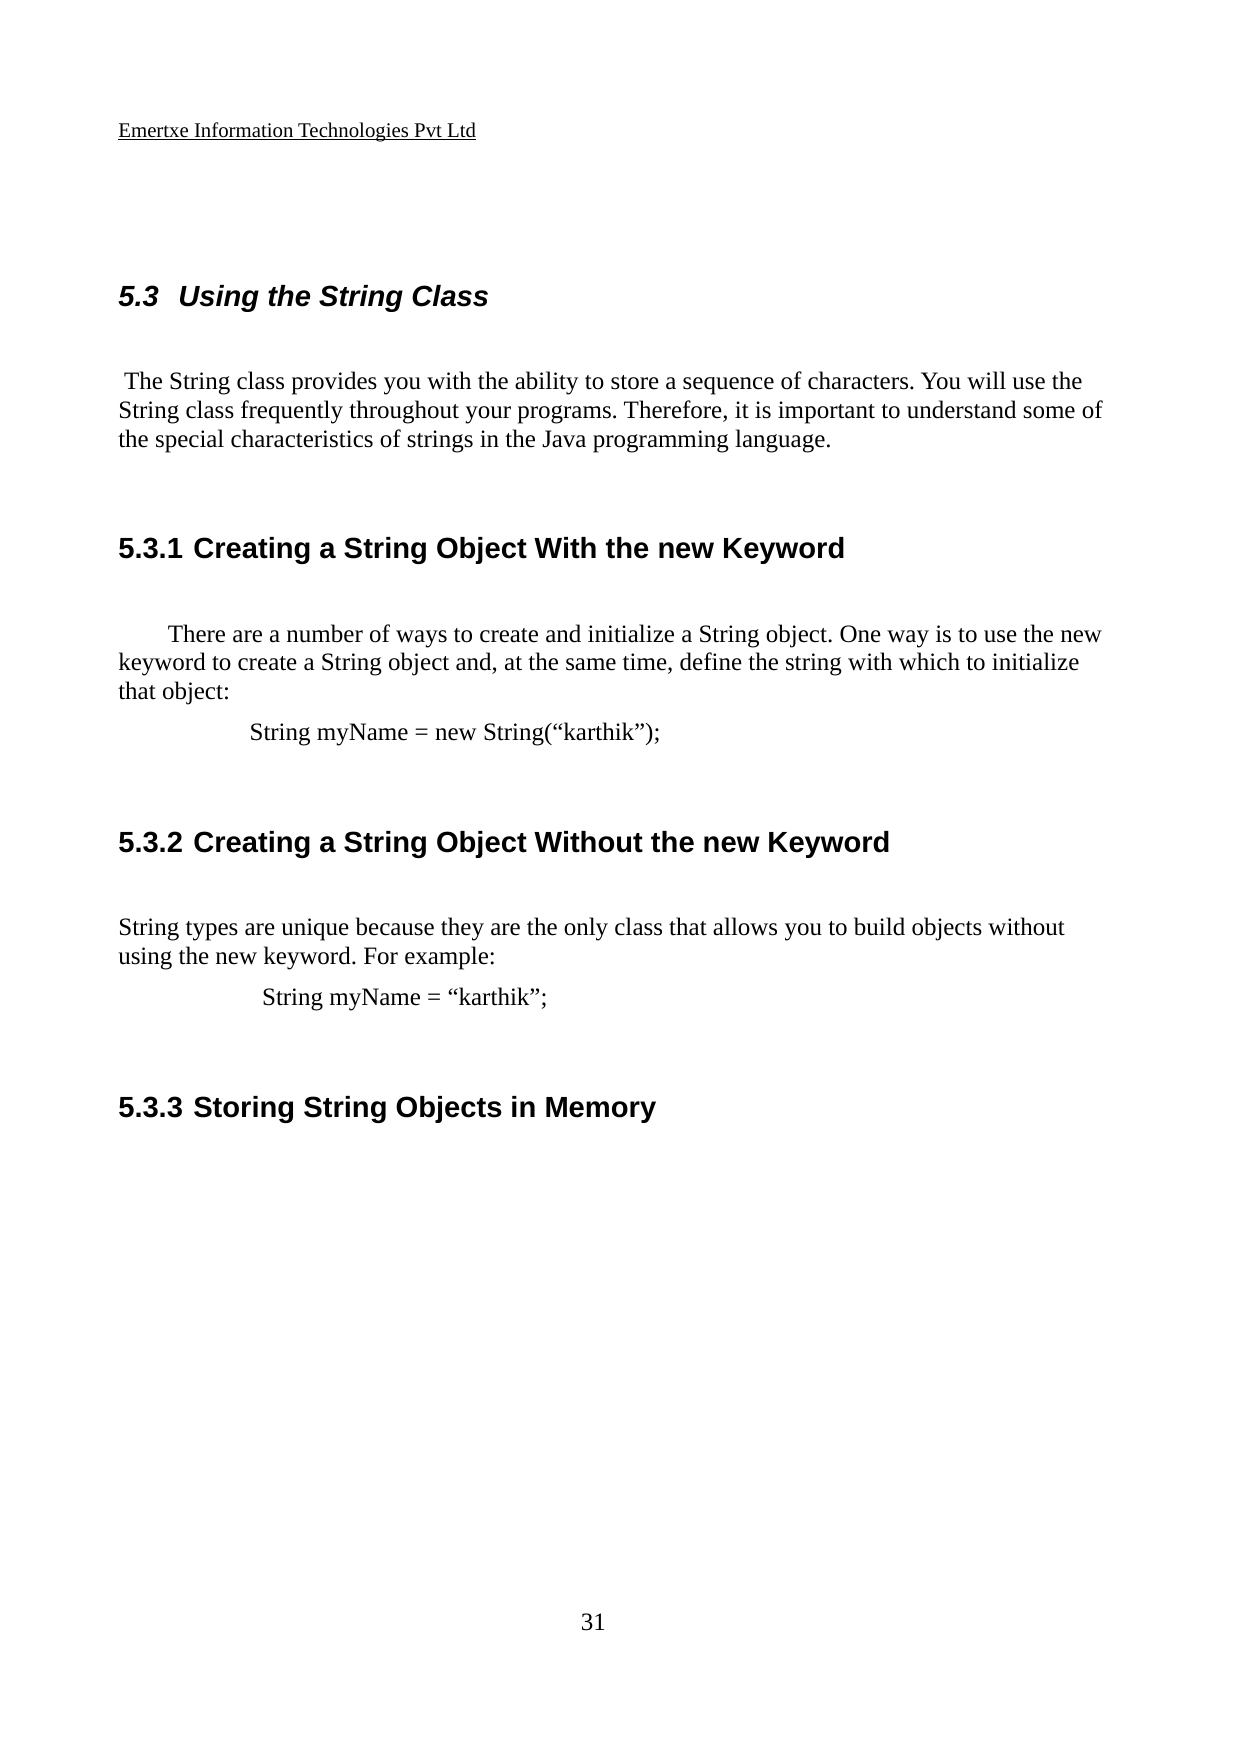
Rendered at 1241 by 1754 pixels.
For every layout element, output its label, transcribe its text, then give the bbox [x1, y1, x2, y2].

subtitle Creating a String Object Without the new Keyword [118, 825, 1122, 858]
subtitle Storing String Objects in Memory [118, 1090, 1122, 1123]
subtitle Creating a String Object With the new Keyword [118, 531, 1122, 565]
text There are a number of ways to create and initialize a String object. One way is to use the new keyword to create a String object and, at the same time, define the string with which to initialize that object: [118, 619, 1122, 705]
text The String class provides you with the ability to store a sequence of characters. You will use the String class frequently throughout your programs. Therefore, it is important to understand some of the special characteristics of strings in the Java programming language. [118, 366, 1122, 453]
text String myName = new String(“karthik”); [118, 717, 1122, 746]
subtitle Using the String Class [118, 279, 1122, 313]
text String myName = “karthik”; [118, 982, 1122, 1011]
text String types are unique because they are the only class that allows you to build objects without using the new keyword. For example: [118, 912, 1122, 970]
